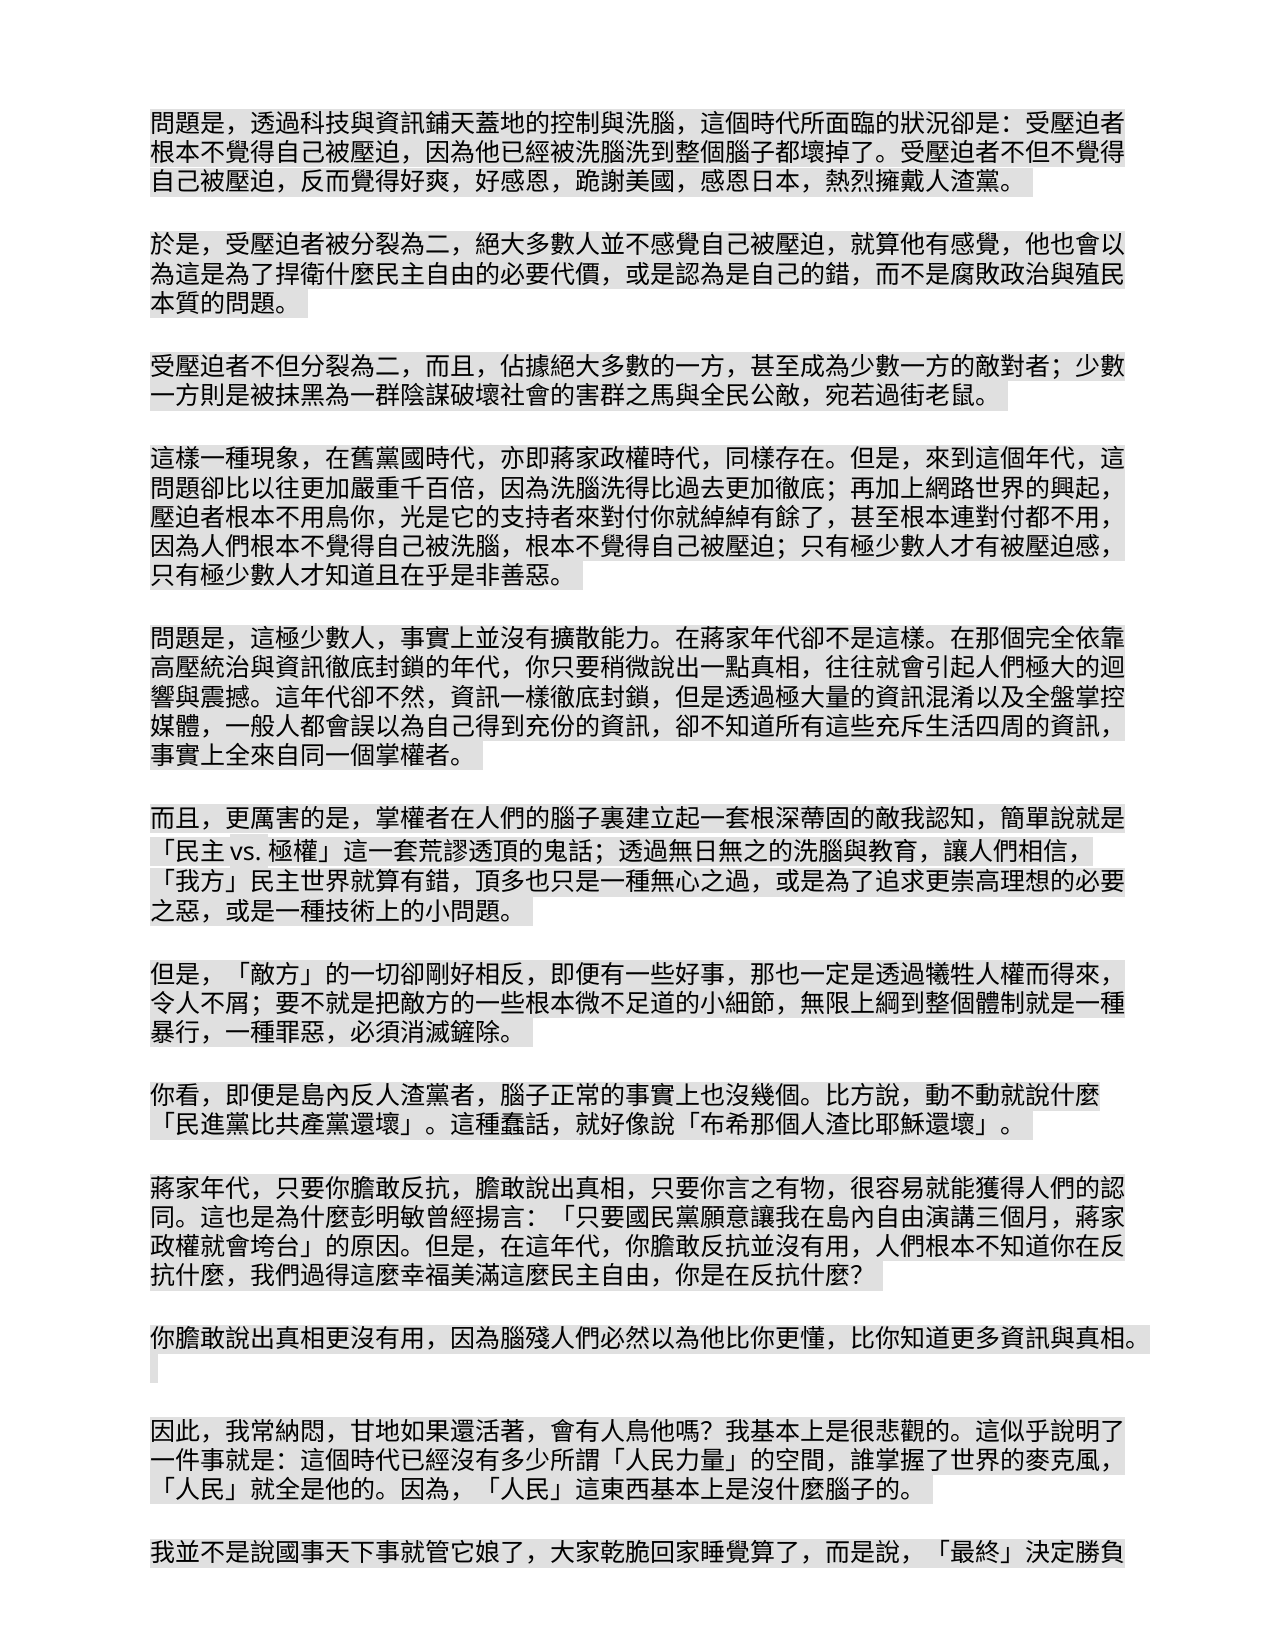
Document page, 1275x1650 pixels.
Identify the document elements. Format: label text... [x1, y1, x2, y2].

text 台灣人真要坐以待斃？(二十五)：甘地如果還活著 陳真 2021. 06. 27. 我常想到甘地，如果他還活著，他能怎麼做？ 不管是暴力或非暴力抗爭的一個前提要件就是：受壓迫者感覺自己遭受壓迫。一如當年英國對待世界各個殖民地，他根本不把你當人看，因此受壓迫者只有反抗和不反抗兩種。但是，受壓迫者對於被壓迫的事實並沒有認知上的不同。 問題是，透過科技與資訊鋪天蓋地的控制與洗腦，這個時代所面臨的狀況卻是：受壓迫者根本不覺得自己被壓迫，因為他已經被洗腦洗到整個腦子都壞掉了。受壓迫者不但不覺得自己被壓迫，反而覺得好爽，好感恩，跪謝美國，感恩日本，熱烈擁戴人渣黨。 於是，受壓迫者被分裂為二，絕大多數人並不感覺自己被壓迫，就算他有感覺，他也會以為這是為了捍衛什麼民主自由的必要代價，或是認為是自己的錯，而不是腐敗政治與殖民本質的問題。 受壓迫者不但分裂為二，而且，佔據絕大多數的一方，甚至成為少數一方的敵對者；少數一方則是被抹黑為一群陰謀破壞社會的害群之馬與全民公敵，宛若過街老鼠。 這樣一種現象，在舊黨國時代，亦即蔣家政權時代，同樣存在。但是，來到這個年代，這問題卻比以往更加嚴重千百倍，因為洗腦洗得比過去更加徹底；再加上網路世界的興起，壓迫者根本不用鳥你，光是它的支持者來對付你就綽綽有餘了，甚至根本連對付都不用，因為人們根本不覺得自己被洗腦，根本不覺得自己被壓迫；只有極少數人才有被壓迫感，只有極少數人才知道且在乎是非善惡。 問題是，這極少數人，事實上並沒有擴散能力。在蔣家年代卻不是這樣。在那個完全依靠高壓統治與資訊徹底封鎖的年代，你只要稍微說出一點真相，往往就會引起人們極大的迴響與震撼。這年代卻不然，資訊一樣徹底封鎖，但是透過極大量的資訊混淆以及全盤掌控媒體，一般人都會誤以為自己得到充份的資訊，卻不知道所有這些充斥生活四周的資訊，事實上全來自同一個掌權者。 而且，更厲害的是，掌權者在人們的腦子裏建立起一套根深蔕固的敵我認知，簡單說就是「民主vs. 極權」這一套荒謬透頂的鬼話；透過無日無之的洗腦與教育，讓人們相信，「我方」民主世界就算有錯，頂多也只是一種無心之過，或是為了追求更崇高理想的必要之惡，或是一種技術上的小問題。 但是，「敵方」的一切卻剛好相反，即便有一些好事，那也一定是透過犧牲人權而得來，令人不屑；要不就是把敵方的一些根本微不足道的小細節，無限上綱到整個體制就是一種暴行，一種罪惡，必須消滅鏟除。 你看，即便是島內反人渣黨者，腦子正常的事實上也沒幾個。比方說，動不動就說什麼「民進黨比共產黨還壞」。這種蠢話，就好像說「布希那個人渣比耶穌還壞」。 蔣家年代，只要你膽敢反抗，膽敢說出真相，只要你言之有物，很容易就能獲得人們的認同。這也是為什麼彭明敏曾經揚言：「只要國民黨願意讓我在島內自由演講三個月，蔣家政權就會垮台」的原因。但是，在這年代，你膽敢反抗並沒有用，人們根本不知道你在反抗什麼，我們過得這麼幸福美滿這麼民主自由，你是在反抗什麼？ 你膽敢說出真相更沒有用，因為腦殘人們必然以為他比你更懂，比你知道更多資訊與真相。 因此，我常納悶，甘地如果還活著，會有人鳥他嗎？我基本上是很悲觀的。這似乎說明了一件事就是：這個時代已經沒有多少所謂「人民力量」的空間，誰掌握了世界的麥克風，「人民」就全是他的。因為，「人民」這東西基本上是沒什麼腦子的。 我並不是說國事天下事就管它娘了，大家乾脆回家睡覺算了，而是說，「最終」決定勝負者，並非什麼「公義」，也不是什麼「民意」，而是敵我雙方的各種實力，包括科技、拳頭(軍事與情治)、能源、媒體與金融貨幣。當你實力不如人時，事實上，你就算再怎麼正義、再怎麼有理也沒法決定勝負。 島內疫情操弄到如此泯滅天良的地步，完全就是一個人說了算，為所欲為，無惡不作，蔡英文那個台奸人渣，愛怎麼幹就怎麼幹，她只聽命於美國，人民又能如何？絕大多數人還不是一樣順從，照樣大力支持；就算有所不滿，也只能罵兩句。要不然呢？武裝革命嗎？沒有幾個人會支持，因為人們根本不認為自己遭受壓迫或是壓迫到走投無路的地步。 到最後，解決問題的關鍵，仍然還是得回到中美鬥爭誰勝誰負的根本問題上。若不從根本解決台灣的殖民問題，台灣人只會在永無止境的美國邪惡勢力及其藍綠走狗的虐待與剝削下生活，根本看不到盡頭。 習近平似乎曾經說，「寄希望於台灣人民」。這話看來是行不通的，反倒是台灣人民只能寄希望於祖國的拯救。 [150, 75, 1125, 1568]
